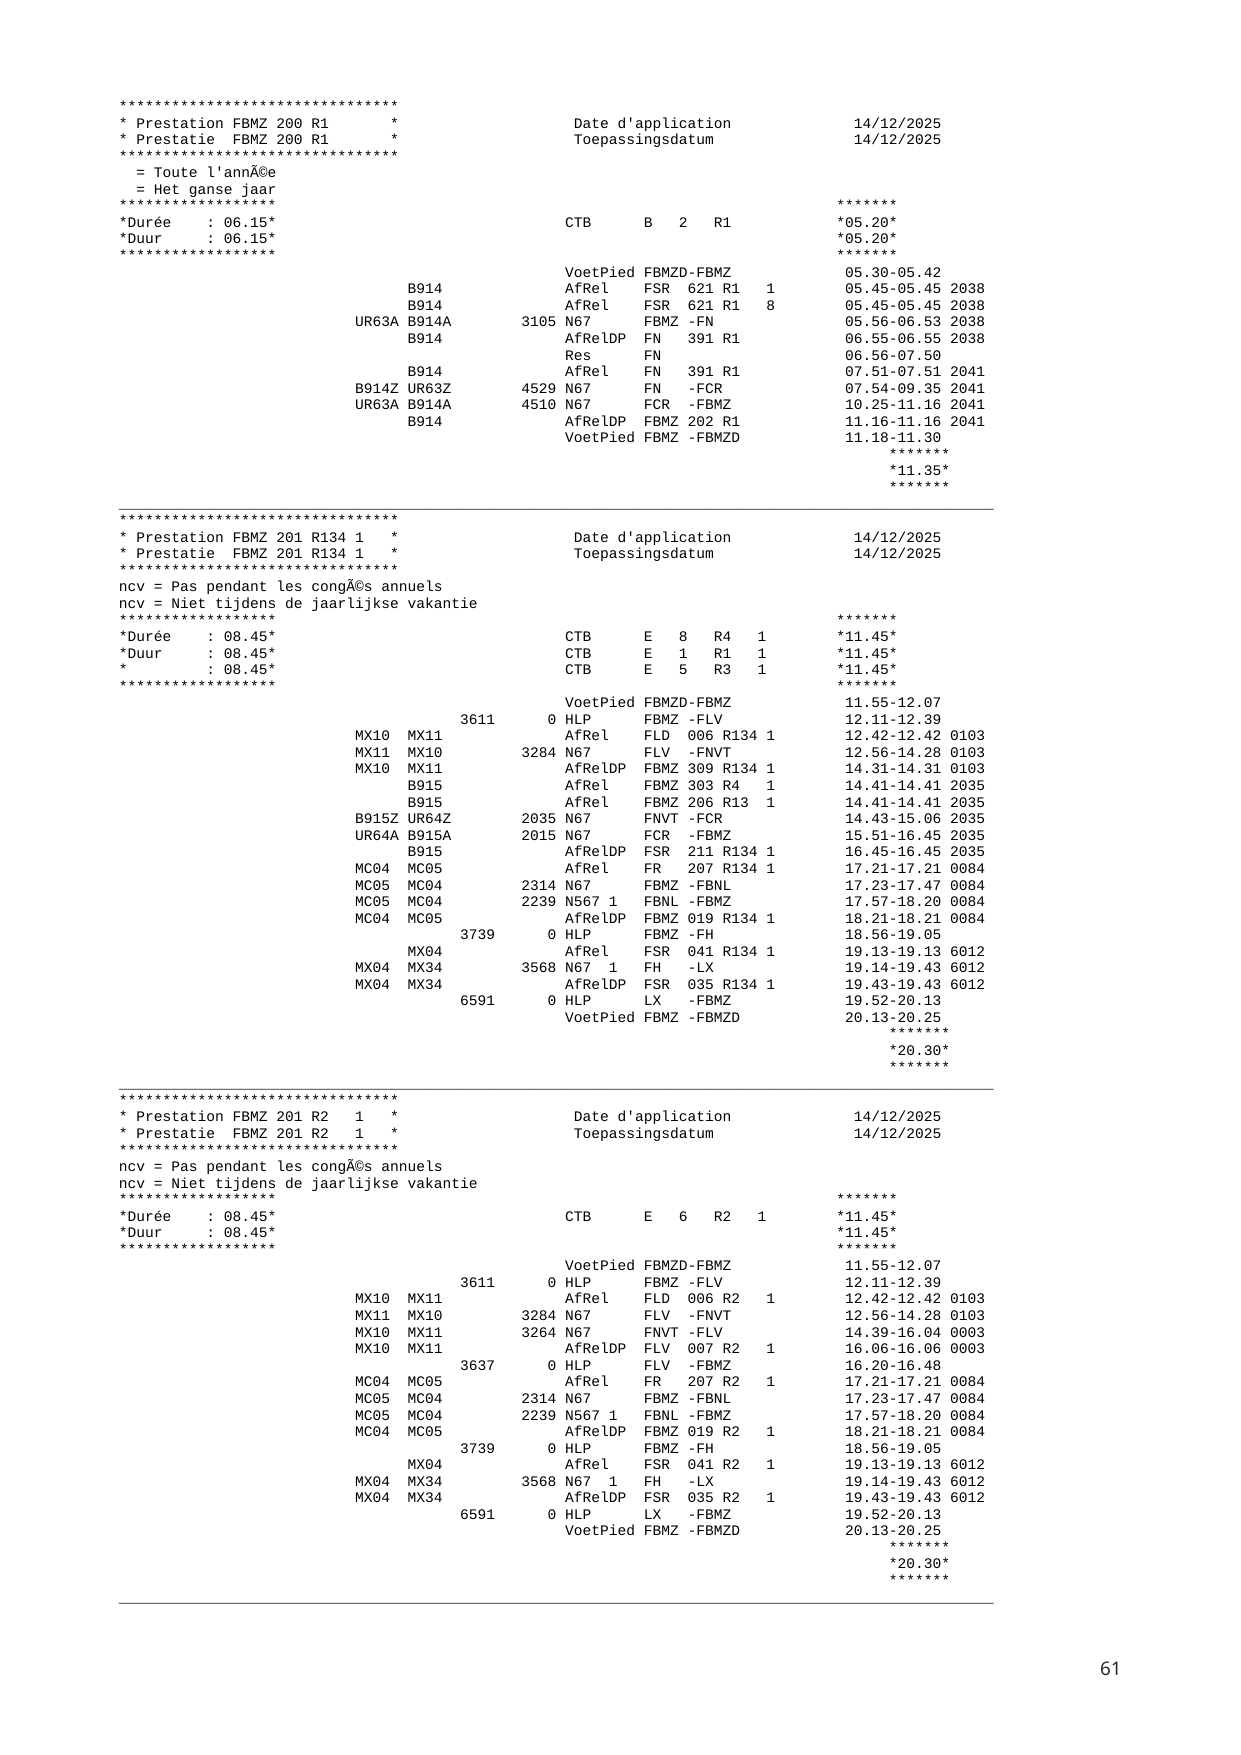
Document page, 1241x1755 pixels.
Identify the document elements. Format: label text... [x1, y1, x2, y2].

text ******************************** * Prestation FBMZ 201 R2 1 * Date d'application 14/12/2025 * Prestatie FBMZ 201 R2 1 * Toepassingsdatum 14/12/2025 ******************************** ncv = Pas pendant les congÃ©s annuels ncv = Niet tijdens de jaarlijkse vakantie ****************** ******* *Durée : 08.45* CTB E 6 R2 1 *11.45* *Duur : 08.45* *11.45* ****************** ******* VoetPied FBMZD-FBMZ 11.55-12.07 3611 0 HLP FBMZ -FLV 12.11-12.39 MX10 MX11 AfRel FLD 006 R2 1 12.42-12.42 0103 MX11 MX10 3284 N67 FLV -FNVT 12.56-14.28 0103 MX10 MX11 3264 N67 FNVT -FLV 14.39-16.04 0003 MX10 MX11 AfRelDP FLV 007 R2 1 16.06-16.06 0003 3637 0 HLP FLV -FBMZ 16.20-16.48 MC04 MC05 AfRel FR 207 R2 1 17.21-17.21 0084 MC05 MC04 2314 N67 FBMZ -FBNL 17.23-17.47 0084 MC05 MC04 2239 N567 1 FBNL -FBMZ 17.57-18.20 0084 MC04 MC05 AfRelDP FBMZ 019 R2 1 18.21-18.21 0084 3739 0 HLP FBMZ -FH 18.56-19.05 MX04 AfRel FSR 041 R2 1 19.13-19.13 6012 MX04 MX34 3568 N67 1 FH -LX 19.14-19.43 6012 MX04 MX34 AfRelDP FSR 035 R2 1 19.43-19.43 6012 6591 0 HLP LX -FBMZ 19.52-20.13 VoetPied FBMZ -FBMZD 20.13-20.25 ******* *20.30* ******* ____________________________________________________________________________________________________ [119, 1093, 1122, 1606]
text ******************************** * Prestation FBMZ 200 R1 * Date d'application 14/12/2025 * Prestatie FBMZ 200 R1 * Toepassingsdatum 14/12/2025 ******************************** = Toute l'annÃ©e = Het ganse jaar ****************** ******* *Durée : 06.15* CTB B 2 R1 *05.20* *Duur : 06.15* *05.20* ****************** ******* VoetPied FBMZD-FBMZ 05.30-05.42 B914 AfRel FSR 621 R1 1 05.45-05.45 2038 B914 AfRel FSR 621 R1 8 05.45-05.45 2038 UR63A B914A 3105 N67 FBMZ -FN 05.56-06.53 2038 B914 AfRelDP FN 391 R1 06.55-06.55 2038 Res FN 06.56-07.50 B914 AfRel FN 391 R1 07.51-07.51 2041 B914Z UR63Z 4529 N67 FN -FCR 07.54-09.35 2041 UR63A B914A 4510 N67 FCR -FBMZ 10.25-11.16 2041 B914 AfRelDP FBMZ 202 R1 11.16-11.16 2041 VoetPied FBMZ -FBMZD 11.18-11.30 ******* *11.35* ******* ____________________________________________________________________________________________________ [119, 99, 1122, 513]
text ******************************** * Prestation FBMZ 201 R134 1 * Date d'application 14/12/2025 * Prestatie FBMZ 201 R134 1 * Toepassingsdatum 14/12/2025 ******************************** ncv = Pas pendant les congÃ©s annuels ncv = Niet tijdens de jaarlijkse vakantie ****************** ******* *Durée : 08.45* CTB E 8 R4 1 *11.45* *Duur : 08.45* CTB E 1 R1 1 *11.45* * : 08.45* CTB E 5 R3 1 *11.45* ****************** ******* VoetPied FBMZD-FBMZ 11.55-12.07 3611 0 HLP FBMZ -FLV 12.11-12.39 MX10 MX11 AfRel FLD 006 R134 1 12.42-12.42 0103 MX11 MX10 3284 N67 FLV -FNVT 12.56-14.28 0103 MX10 MX11 AfRelDP FBMZ 309 R134 1 14.31-14.31 0103 B915 AfRel FBMZ 303 R4 1 14.41-14.41 2035 B915 AfRel FBMZ 206 R13 1 14.41-14.41 2035 B915Z UR64Z 2035 N67 FNVT -FCR 14.43-15.06 2035 UR64A B915A 2015 N67 FCR -FBMZ 15.51-16.45 2035 B915 AfRelDP FSR 211 R134 1 16.45-16.45 2035 MC04 MC05 AfRel FR 207 R134 1 17.21-17.21 0084 MC05 MC04 2314 N67 FBMZ -FBNL 17.23-17.47 0084 MC05 MC04 2239 N567 1 FBNL -FBMZ 17.57-18.20 0084 MC04 MC05 AfRelDP FBMZ 019 R134 1 18.21-18.21 0084 3739 0 HLP FBMZ -FH 18.56-19.05 MX04 AfRel FSR 041 R134 1 19.13-19.13 6012 MX04 MX34 3568 N67 1 FH -LX 19.14-19.43 6012 MX04 MX34 AfRelDP FSR 035 R134 1 19.43-19.43 6012 6591 0 HLP LX -FBMZ 19.52-20.13 VoetPied FBMZ -FBMZD 20.13-20.25 ******* *20.30* ******* ____________________________________________________________________________________________________ [119, 513, 1122, 1093]
